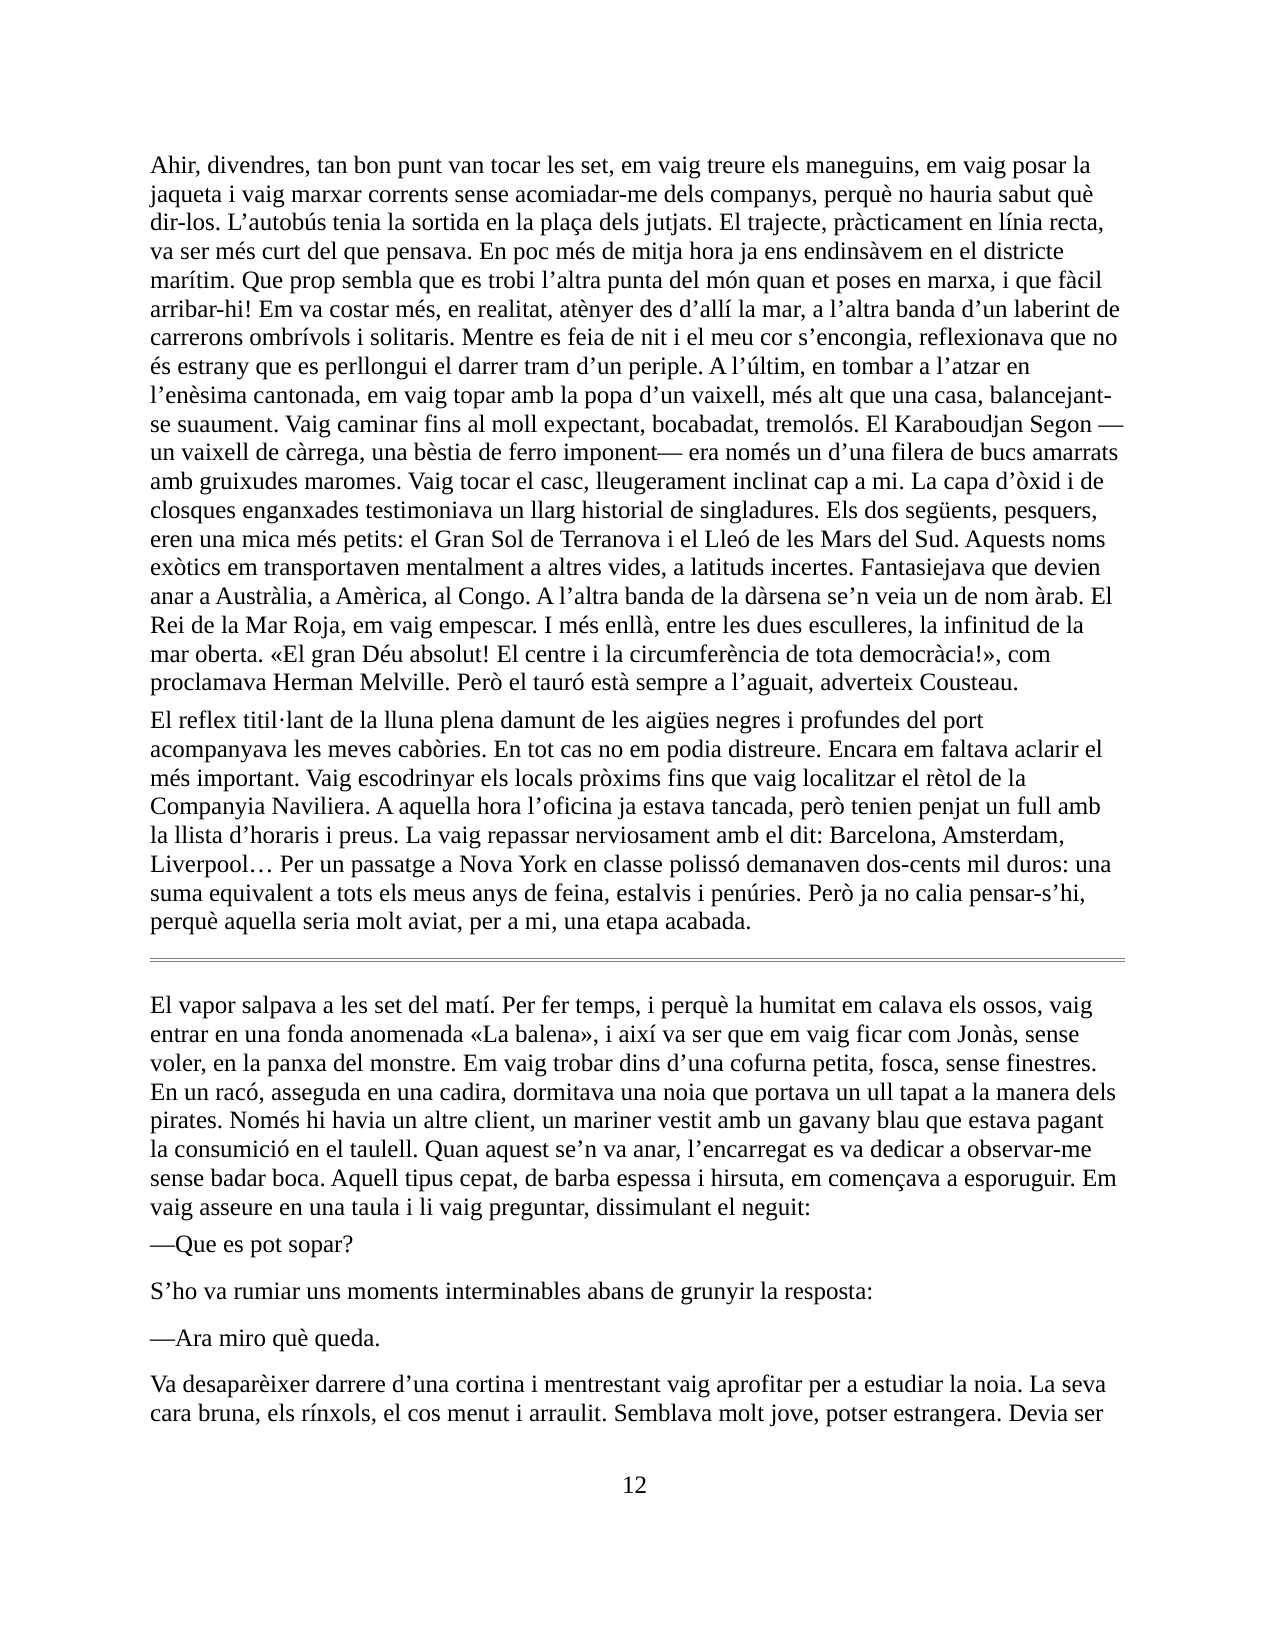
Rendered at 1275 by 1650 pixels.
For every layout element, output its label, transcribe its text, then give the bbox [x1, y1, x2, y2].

text S’ho va rumiar uns moments interminables abans de grunyir la resposta: [150, 1276, 1125, 1305]
text —Ara miro què queda. [150, 1323, 1125, 1351]
text Va desaparèixer darrere d’una cortina i mentrestant vaig aprofitar per a estudiar la noia. La seva cara bruna, els rínxols, el cos menut i arraulit. Semblava molt jove, potser estrangera. Devia ser [150, 1369, 1125, 1427]
text —Que es pot sopar? [150, 1229, 1125, 1258]
text El vapor salpava a les set del matí. Per fer temps, i perquè la humitat em calava els ossos, vaig entrar en una fonda anomenada «La balena», i així va ser que em vaig ficar com Jonàs, sense voler, en la panxa del monstre. Em vaig trobar dins d’una cofurna petita, fosca, sense finestres. En un racó, asseguda en una cadira, dormitava una noia que portava un ull tapat a la manera dels pirates. Només hi havia un altre client, un mariner vestit amb un gavany blau que estava pagant la consumició en el taulell. Quan aquest se’n va anar, l’encarregat es va dedicar a observar-me sense badar boca. Aquell tipus cepat, de barba espessa i hirsuta, em començava a esporuguir. Em vaig asseure en una taula i li vaig preguntar, dissimulant el neguit: [150, 990, 1125, 1220]
text El reflex titil·lant de la lluna plena damunt de les aigües negres i profundes del port acompanyava les meves cabòries. En tot cas no em podia distreure. Encara em faltava aclarir el més important. Vaig escodrinyar els locals pròxims fins que vaig localitzar el rètol de la Companyia Naviliera. A aquella hora l’oficina ja estava tancada, però tenien penjat un full amb la llista d’horaris i preus. La vaig repassar nerviosament amb el dit: Barcelona, Amsterdam, Liverpool… Per un passatge a Nova York en classe polissó demanaven dos-cents mil duros: una suma equivalent a tots els meus anys de feina, estalvis i penúries. Però ja no calia pensar-s’hi, perquè aquella seria molt aviat, per a mi, una etapa acabada. [150, 705, 1125, 935]
text Ahir, divendres, tan bon punt van tocar les set, em vaig treure els maneguins, em vaig posar la jaqueta i vaig marxar corrents sense acomiadar-me dels companys, perquè no hauria sabut què dir-los. L’autobús tenia la sortida en la plaça dels jutjats. El trajecte, pràcticament en línia recta, va ser més curt del que pensava. En poc més de mitja hora ja ens endinsàvem en el districte marítim. Que prop sembla que es trobi l’altra punta del món quan et poses en marxa, i que fàcil arribar-hi! Em va costar més, en realitat, atènyer des d’allí la mar, a l’altra banda d’un laberint de carrerons ombrívols i solitaris. Mentre es feia de nit i el meu cor s’encongia, reflexionava que no és estrany que es perllongui el darrer tram d’un periple. A l’últim, en tombar a l’atzar en l’enèsima cantonada, em vaig topar amb la popa d’un vaixell, més alt que una casa, balancejant-se suaument. Vaig caminar fins al moll expectant, bocabadat, tremolós. El Karaboudjan Segon —un vaixell de càrrega, una bèstia de ferro imponent— era només un d’una filera de bucs amarrats amb gruixudes maromes. Vaig tocar el casc, lleugerament inclinat cap a mi. La capa d’òxid i de closques enganxades testimoniava un llarg historial de singladures. Els dos següents, pesquers, eren una mica més petits: el Gran Sol de Terranova i el Lleó de les Mars del Sud. Aquests noms exòtics em transportaven mentalment a altres vides, a latituds incertes. Fantasiejava que devien anar a Austràlia, a Amèrica, al Congo. A l’altra banda de la dàrsena se’n veia un de nom àrab. El Rei de la Mar Roja, em vaig empescar. I més enllà, entre les dues esculleres, la infinitud de la mar oberta. «El gran Déu absolut! El centre i la circumferència de tota democràcia!», com proclamava Herman Melville. Però el tauró està sempre a l’aguait, adverteix Cousteau. [150, 150, 1125, 696]
